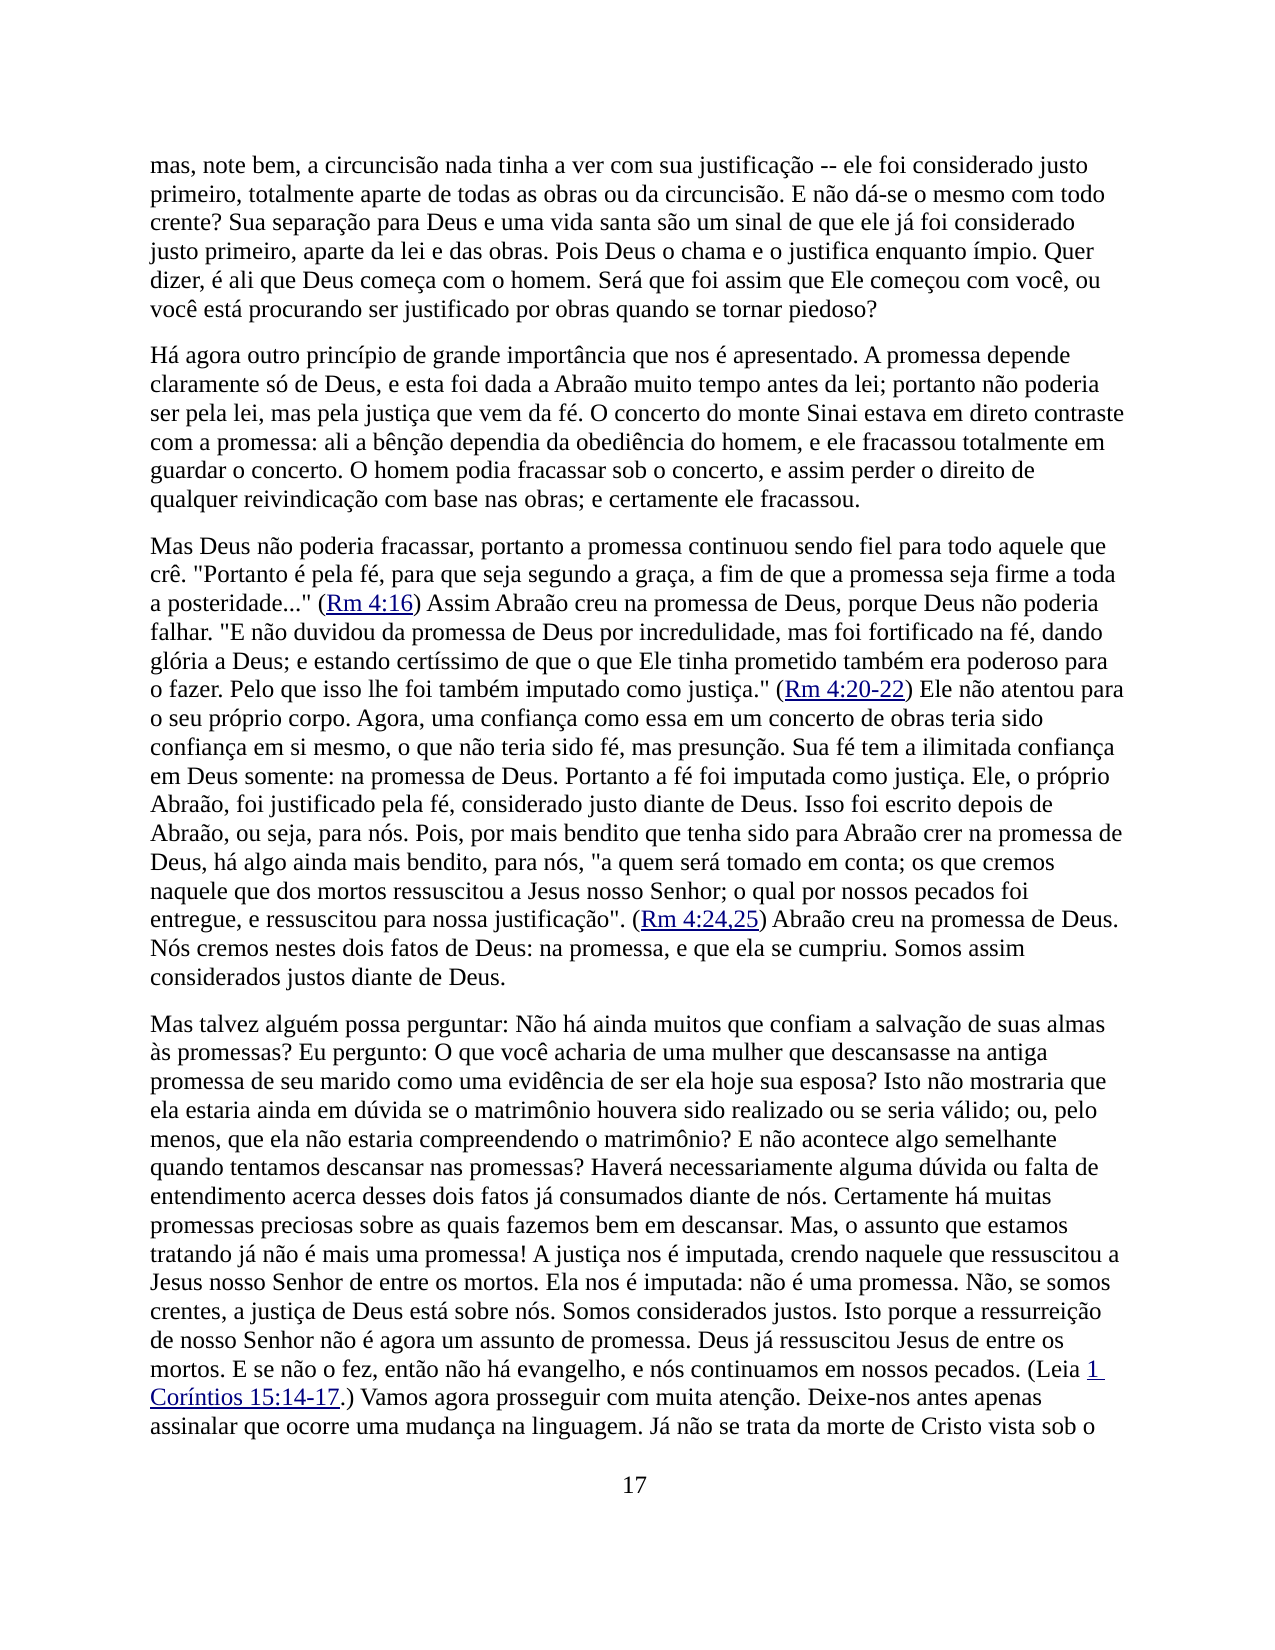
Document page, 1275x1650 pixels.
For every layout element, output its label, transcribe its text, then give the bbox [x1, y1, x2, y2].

text Mas Deus não poderia fracassar, portanto a promessa continuou sendo fiel para todo aquele que crê. "Portanto é pela fé, para que seja segundo a graça, a fim de que a promessa seja firme a toda a posteridade..." (Rm 4:16) Assim Abraão creu na promessa de Deus, porque Deus não poderia falhar. "E não duvidou da promessa de Deus por incredulidade, mas foi fortificado na fé, dando glória a Deus; e estando certíssimo de que o que Ele tinha prometido também era poderoso para o fazer. Pelo que isso lhe foi também imputado como justiça." (Rm 4:20-22) Ele não atentou para o seu próprio corpo. Agora, uma confiança como essa em um concerto de obras teria sido confiança em si mesmo, o que não teria sido fé, mas presunção. Sua fé tem a ilimitada confiança em Deus somente: na promessa de Deus. Portanto a fé foi imputada como justiça. Ele, o próprio Abraão, foi justificado pela fé, considerado justo diante de Deus. Isso foi escrito depois de Abraão, ou seja, para nós. Pois, por mais bendito que tenha sido para Abraão crer na promessa de Deus, há algo ainda mais bendito, para nós, "a quem será tomado em conta; os que cremos naquele que dos mortos ressuscitou a Jesus nosso Senhor; o qual por nossos pecados foi entregue, e ressuscitou para nossa justificação". (Rm 4:24,25) Abraão creu na promessa de Deus. Nós cremos nestes dois fatos de Deus: na promessa, e que ela se cumpriu. Somos assim considerados justos diante de Deus. [150, 531, 1125, 991]
text mas, note bem, a circuncisão nada tinha a ver com sua justificação -- ele foi considerado justo primeiro, totalmente aparte de todas as obras ou da circuncisão. E não dá-se o mesmo com todo crente? Sua separação para Deus e uma vida santa são um sinal de que ele já foi considerado justo primeiro, aparte da lei e das obras. Pois Deus o chama e o justifica enquanto ímpio. Quer dizer, é ali que Deus começa com o homem. Será que foi assim que Ele começou com você, ou você está procurando ser justificado por obras quando se tornar piedoso? [150, 150, 1125, 322]
text Mas talvez alguém possa perguntar: Não há ainda muitos que confiam a salvação de suas almas às promessas? Eu pergunto: O que você acharia de uma mulher que descansasse na antiga promessa de seu marido como uma evidência de ser ela hoje sua esposa? Isto não mostraria que ela estaria ainda em dúvida se o matrimônio houvera sido realizado ou se seria válido; ou, pelo menos, que ela não estaria compreendendo o matrimônio? E não acontece algo semelhante quando tentamos descansar nas promessas? Haverá necessariamente alguma dúvida ou falta de entendimento acerca desses dois fatos já consumados diante de nós. Certamente há muitas promessas preciosas sobre as quais fazemos bem em descansar. Mas, o assunto que estamos tratando já não é mais uma promessa! A justiça nos é imputada, crendo naquele que ressuscitou a Jesus nosso Senhor de entre os mortos. Ela nos é imputada: não é uma promessa. Não, se somos crentes, a justiça de Deus está sobre nós. Somos considerados justos. Isto porque a ressurreição de nosso Senhor não é agora um assunto de promessa. Deus já ressuscitou Jesus de entre os mortos. E se não o fez, então não há evangelho, e nós continuamos em nossos pecados. (Leia 1 Coríntios 15:14-17.) Vamos agora prosseguir com muita atenção. Deixe-nos antes apenas assinalar que ocorre uma mudança na linguagem. Já não se trata da morte de Cristo vista sob o [150, 1009, 1125, 1440]
text Há agora outro princípio de grande importância que nos é apresentado. A promessa depende claramente só de Deus, e esta foi dada a Abraão muito tempo antes da lei; portanto não poderia ser pela lei, mas pela justiça que vem da fé. O concerto do monte Sinai estava em direto contraste com a promessa: ali a bênção dependia da obediência do homem, e ele fracassou totalmente em guardar o concerto. O homem podia fracassar sob o concerto, e assim perder o direito de qualquer reivindicação com base nas obras; e certamente ele fracassou. [150, 340, 1125, 513]
